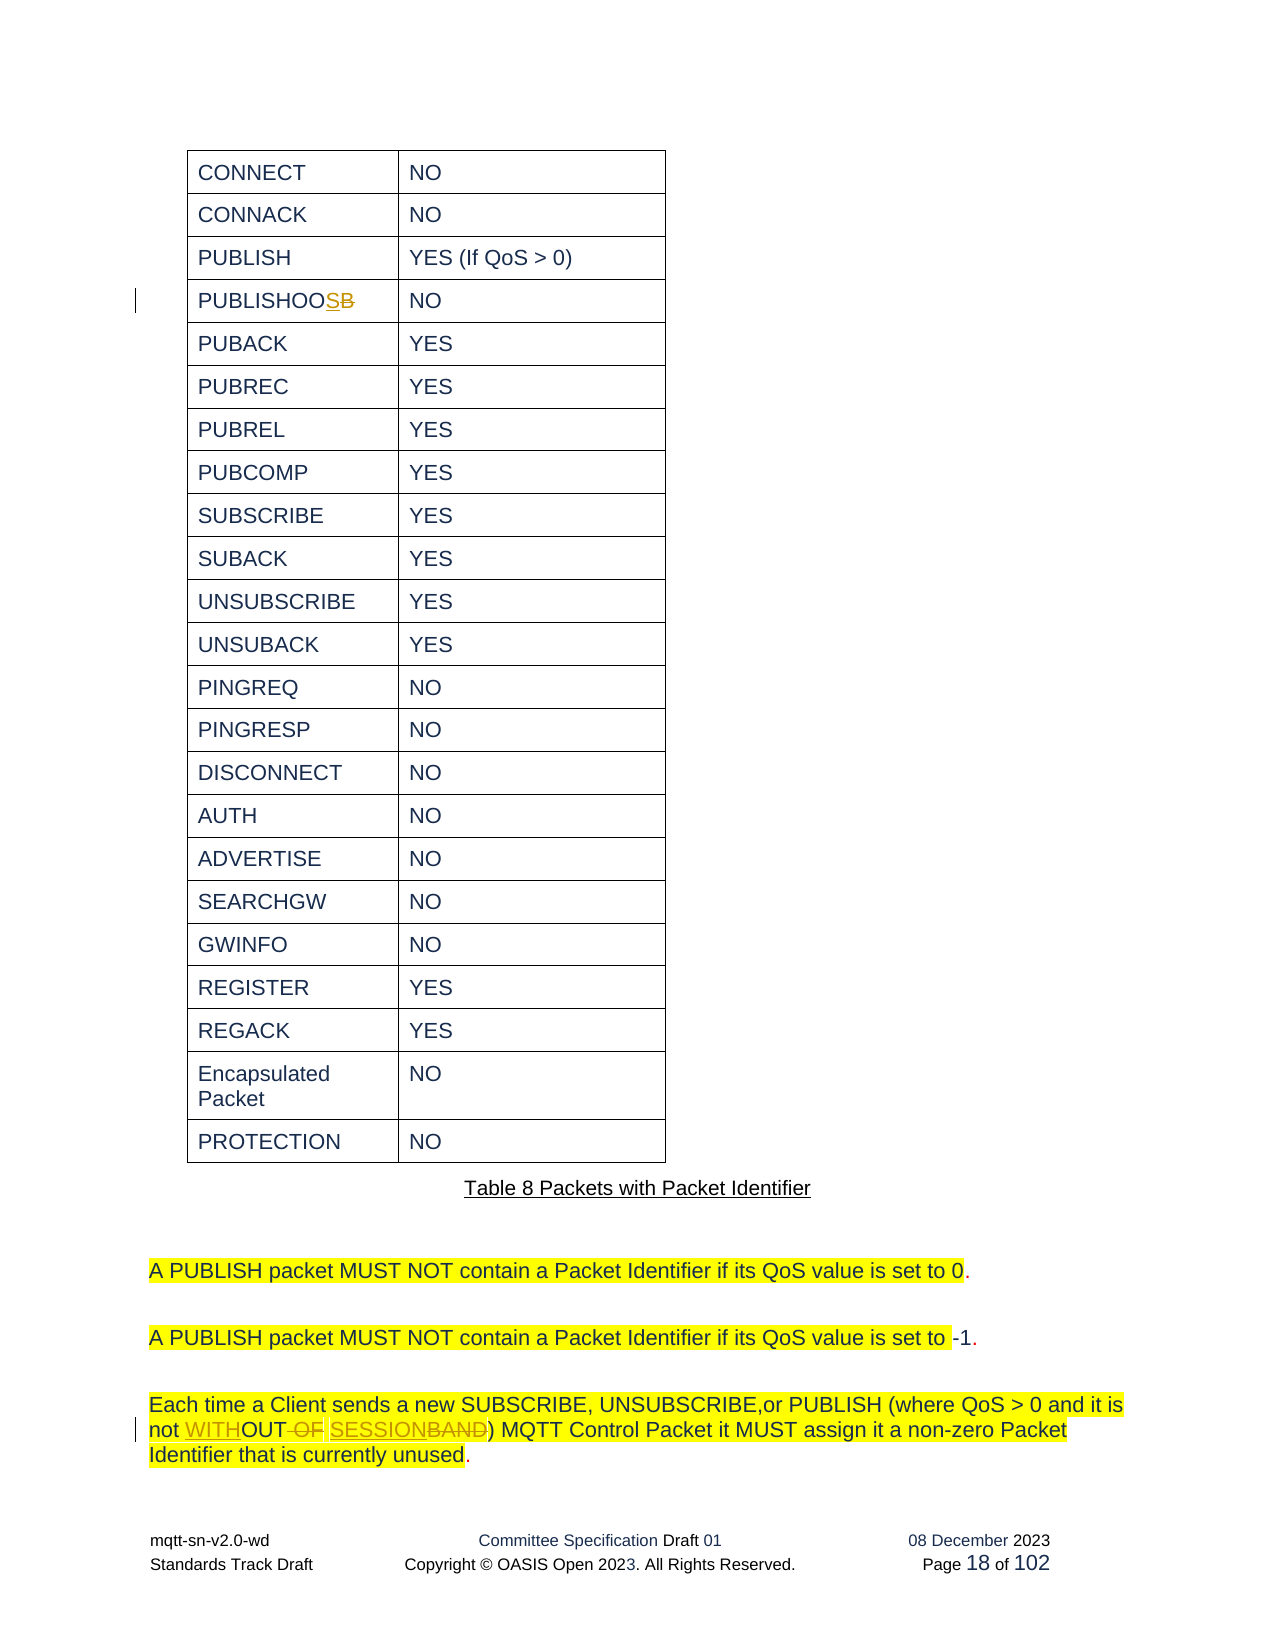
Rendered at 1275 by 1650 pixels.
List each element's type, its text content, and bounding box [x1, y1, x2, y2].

table_cell NO [399, 1052, 665, 1119]
table_cell NO [399, 881, 665, 922]
table_cell YES [399, 966, 665, 1008]
table_cell NO [399, 194, 665, 236]
table_cell PUBACK [188, 323, 398, 364]
table_cell UNSUBSCRIBE [188, 580, 398, 622]
table_cell PUBLISHOOS [188, 280, 398, 322]
table_cell YES (If QoS > 0) [399, 237, 665, 279]
text A PUBLISH packet MUST NOT contain a Packet Identifier if its QoS value is set to -1. [148, 1325, 952, 1350]
table_cell YES [399, 537, 665, 579]
table_cell NO [399, 838, 665, 879]
text A PUBLISH packet MUST NOT contain a Packet Identifier if its QoS value is set to 0. [970, 1258, 1124, 1283]
table_cell SUBACK [188, 537, 398, 579]
table_cell YES [399, 323, 665, 364]
text Each time a Client sends a new SUBSCRIBE, UNSUBSCRIBE,or PUBLISH (where QoS > 0 and it is not WITHOUT SESSION) MQTT Control Packet it MUST assign it a non-zero Packet Identifier that is currently unused. [148, 1392, 1124, 1468]
table_cell PUBLISH [188, 237, 398, 279]
table_cell YES [399, 494, 665, 536]
table_cell PINGREQ [188, 666, 398, 708]
table_cell YES [399, 366, 665, 407]
table_cell DISCONNECT [188, 752, 398, 794]
table_cell YES [399, 1009, 665, 1051]
table_cell NO [399, 1120, 665, 1162]
table_cell REGACK [188, 1009, 398, 1051]
table_cell GWINFO [188, 924, 398, 965]
table_cell YES [399, 623, 665, 665]
table_cell NO [399, 795, 665, 837]
table_cell NO [399, 151, 665, 193]
table_cell PUBREL [188, 409, 398, 450]
table_cell NO [399, 924, 665, 965]
table_cell CONNACK [188, 194, 398, 236]
table_cell YES [399, 409, 665, 450]
table_cell SUBSCRIBE [188, 494, 398, 536]
table_cell CONNECT [188, 151, 398, 193]
table_cell PUBREC [188, 366, 398, 407]
table_cell NO [399, 666, 665, 708]
table_cell YES [399, 580, 665, 622]
table_cell YES [399, 451, 665, 493]
table_cell NO [399, 752, 665, 794]
text A PUBLISH packet MUST NOT contain a Packet Identifier if its QoS value is set to 0. [148, 1258, 964, 1283]
table_cell AUTH [188, 795, 398, 837]
table_cell ADVERTISE [188, 838, 398, 879]
text A PUBLISH packet MUST NOT contain a Packet Identifier if its QoS value is set to -1. [978, 1325, 1124, 1350]
table_cell PROTECTION [188, 1120, 398, 1162]
table_cell SEARCHGW [188, 881, 398, 922]
table_cell REGISTER [188, 966, 398, 1008]
table_cell PINGRESP [188, 709, 398, 751]
table_cell UNSUBACK [188, 623, 398, 665]
table_cell NO [399, 709, 665, 751]
text Table 8 Packets with Packet Identifier [150, 1176, 1125, 1200]
table_cell PUBCOMP [188, 451, 398, 493]
table_cell Encapsulated Packet [188, 1052, 398, 1119]
table_cell NO [399, 280, 665, 322]
